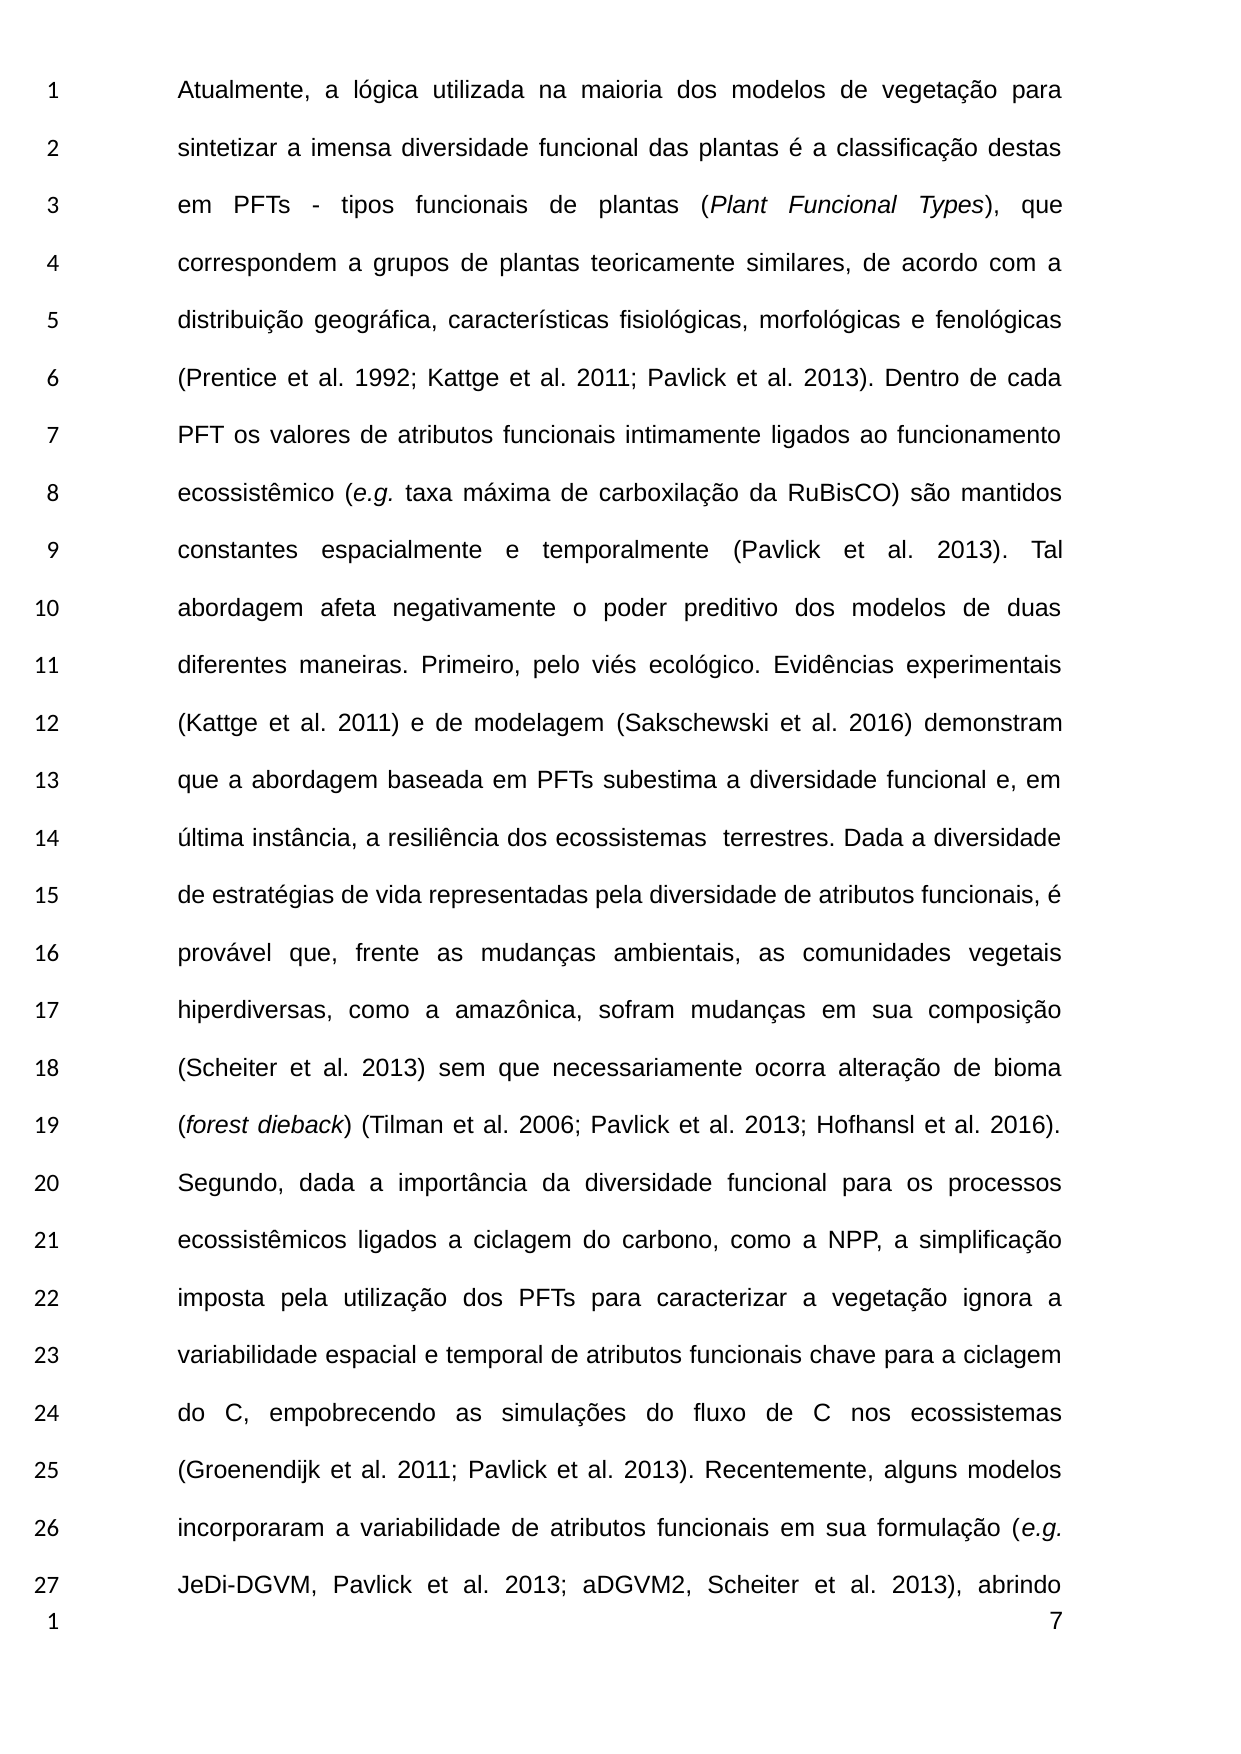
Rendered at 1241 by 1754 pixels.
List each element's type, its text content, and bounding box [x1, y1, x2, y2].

text Atualmente, a lógica utilizada na maioria dos modelos de vegetação para sintetizar a imensa diversidade funcional das plantas é a classificação destas em PFTs - tipos funcionais de plantas (Plant Funcional Types), que correspondem a grupos de plantas teoricamente similares, de acordo com a distribuição geográfica, características fisiológicas, morfológicas e fenológicas (Prentice et al. 1992; Kattge et al. 2011; Pavlick et al. 2013). Dentro de cada PFT os valores de atributos funcionais intimamente ligados ao funcionamento ecossistêmico (e.g. taxa máxima de carboxilação da RuBisCO) são mantidos constantes espacialmente e temporalmente (Pavlick et al. 2013)⁠. Tal abordagem afeta negativamente o poder preditivo dos modelos de duas diferentes maneiras. Primeiro, pelo viés ecológico. Evidências experimentais (Kattge et al. 2011) e de modelagem (Sakschewski et al. 2016)⁠ demonstram que a abordagem baseada em PFTs subestima a diversidade funcional e, em última instância, a resiliência dos ecossistemas terrestres. Dada a diversidade de estratégias de vida representadas pela diversidade de atributos funcionais, é provável que, frente as mudanças ambientais, as comunidades vegetais hiperdiversas, como a amazônica, sofram mudanças em sua composição (Scheiter et al. 2013)⁠ sem que necessariamente ocorra alteração de bioma (forest dieback) (Tilman et al. 2006; Pavlick et al. 2013; Hofhansl et al. 2016). Segundo, dada a importância da diversidade funcional para os processos ecossistêmicos ligados a ciclagem do carbono, como a NPP, a simplificação imposta pela utilização dos PFTs para caracterizar a vegetação ignora a variabilidade espacial e temporal de atributos funcionais chave para a ciclagem do C, empobrecendo as simulações do fluxo de C nos ecossistemas (Groenendijk et al. 2011; Pavlick et al. 2013). Recentemente, alguns modelos incorporaram a variabilidade de atributos funcionais em sua formulação (e.g. JeDi-DGVM, Pavlick et al. 2013; aDGVM2, Scheiter et al. 2013), abrindo [177, 75, 1063, 1599]
